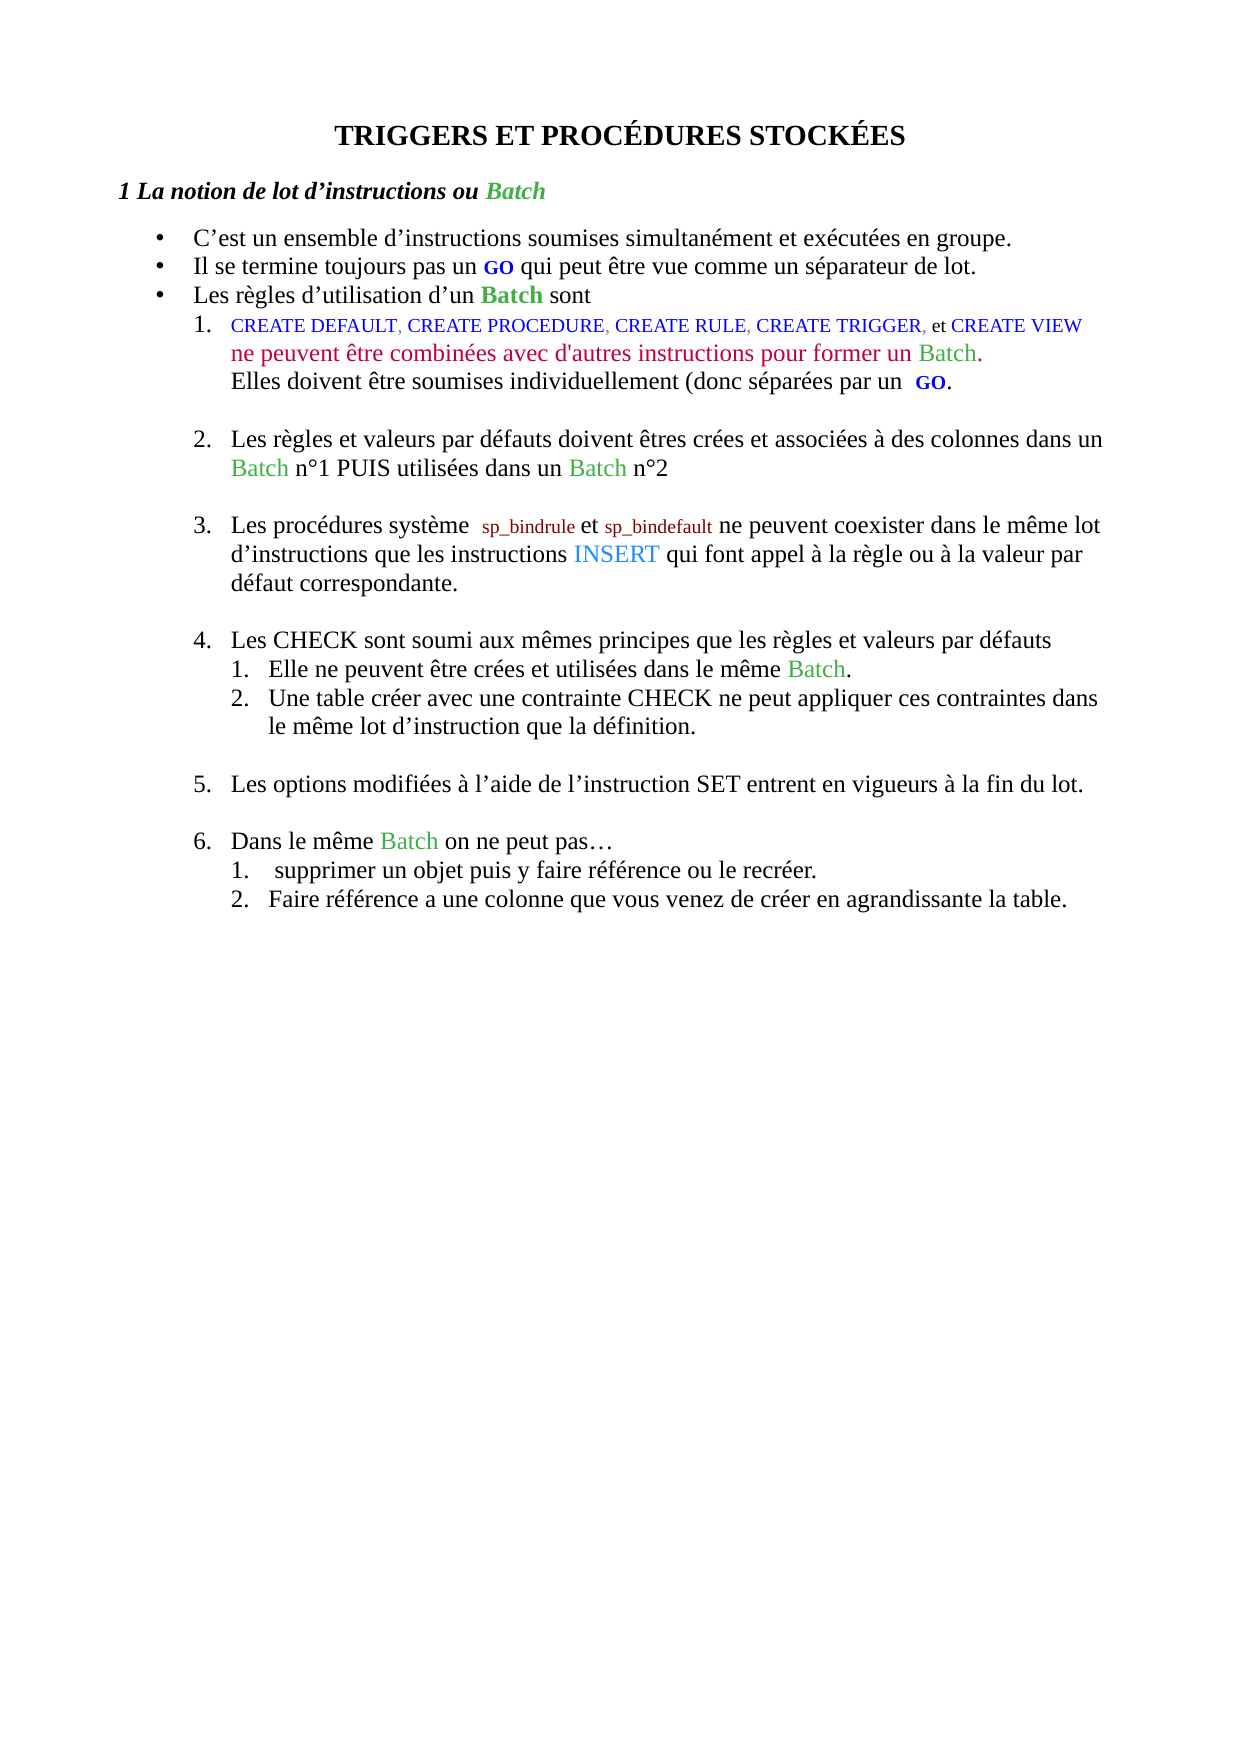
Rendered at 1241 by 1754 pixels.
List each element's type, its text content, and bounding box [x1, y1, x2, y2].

list Les règles et valeurs par défauts doivent êtres crées et associées à des colonnes dans un Batch n°1 PUIS utilisées dans un Batch n°2 [193, 424, 1122, 510]
list Les procédures système sp_bindrule et sp_bindefault ne peuvent coexister dans le même lot d’instructions que les instructions INSERT qui font appel à la règle ou à la valeur par défaut correspondante. [193, 510, 1122, 625]
list C’est un ensemble d’instructions soumises simultanément et exécutées en groupe. [156, 223, 1122, 251]
subtitle 1 La notion de lot d’instructions ou Batch [118, 176, 1122, 204]
list Les options modifiées à l’aide de l’instruction SET entrent en vigueurs à la fin du lot. [193, 769, 1122, 826]
list Dans le même Batch on ne peut pas… [193, 826, 1122, 855]
list Elle ne peuvent être crées et utilisées dans le même Batch. [231, 654, 1122, 683]
list Les CHECK sont soumi aux mêmes principes que les règles et valeurs par défauts [193, 625, 1122, 654]
list Il se termine toujours pas un GO qui peut être vue comme un séparateur de lot. [156, 251, 1122, 280]
list Faire référence a une colonne que vous venez de créer en agrandissante la table. [231, 884, 1122, 913]
list supprimer un objet puis y faire référence ou le recréer. [231, 855, 1122, 884]
list Une table créer avec une contrainte CHECK ne peut appliquer ces contraintes dans le même lot d’instruction que la définition. [231, 683, 1122, 769]
subtitle Triggers et Procédures Stockées [118, 118, 1122, 152]
list CREATE DEFAULT, CREATE PROCEDURE, CREATE RULE, CREATE TRIGGER, et CREATE VIEW ne peuvent être combinées avec d'autres instructions pour former un Batch. Elles doivent être soumises individuellement (donc séparées par un GO. [193, 309, 1122, 424]
list Les règles d’utilisation d’un Batch sont [156, 280, 1122, 309]
